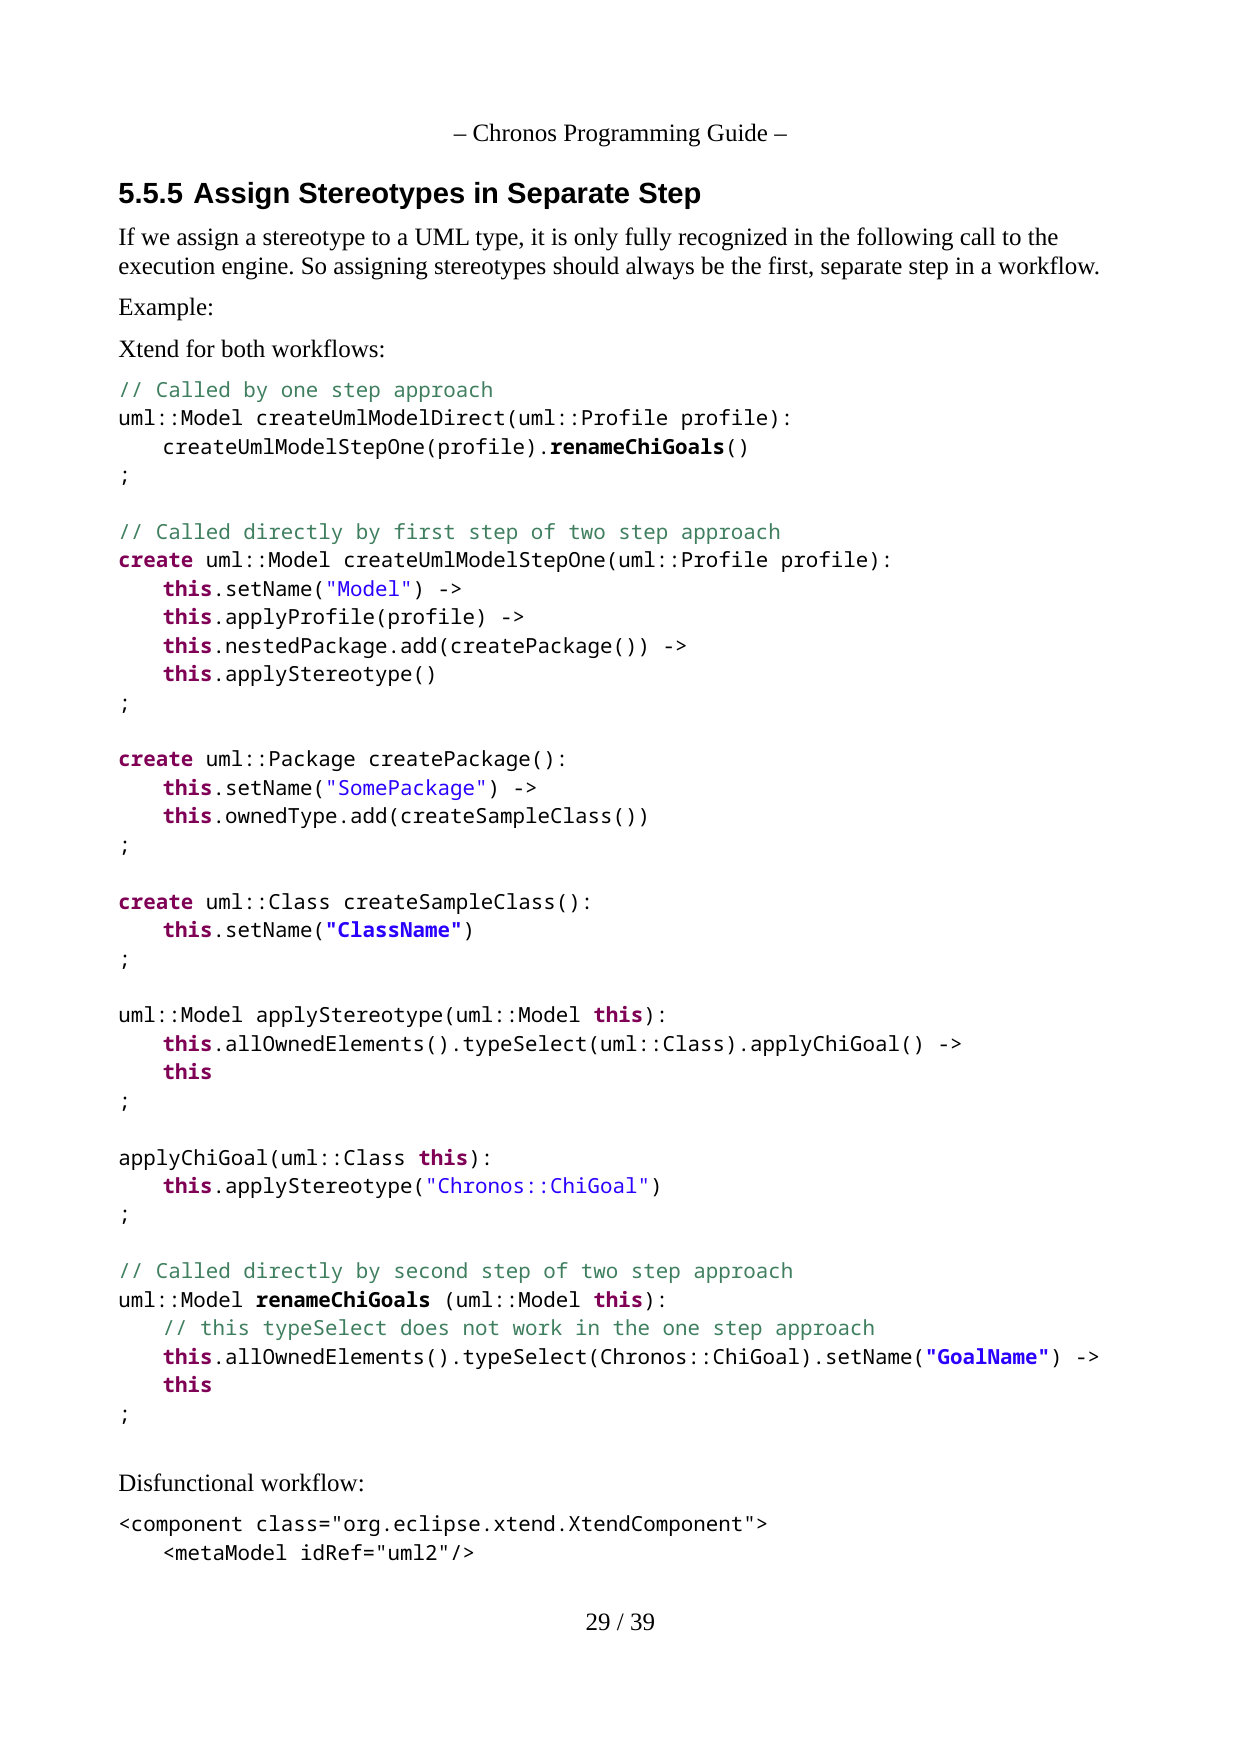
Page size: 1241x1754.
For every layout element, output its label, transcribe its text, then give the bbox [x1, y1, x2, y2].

subtitle Assign Stereotypes in Separate Step [118, 176, 1122, 210]
text create uml::Package createPackage(): [118, 744, 1122, 773]
text this [118, 1057, 1122, 1086]
text ; [118, 1086, 1122, 1114]
text ; [118, 944, 1122, 972]
text this.allOwnedElements().typeSelect(uml::Class).applyChiGoal() -> [118, 1029, 1122, 1057]
text create uml::Model createUmlModelStepOne(uml::Profile profile): [118, 546, 1122, 574]
text create uml::Class createSampleClass(): [118, 887, 1122, 915]
text ; [118, 1399, 1122, 1427]
text // Called by one step approach [118, 375, 1122, 403]
text this.applyProfile(profile) -> [118, 602, 1122, 631]
text ; [118, 688, 1122, 716]
text <component class="org.eclipse.xtend.XtendComponent"> [118, 1509, 1122, 1538]
text this [118, 1370, 1122, 1399]
text ; [118, 1199, 1122, 1228]
text this.setName("ClassName") [118, 915, 1122, 944]
text uml::Model applyStereotype(uml::Model this): [118, 1001, 1122, 1029]
text uml::Model createUmlModelDirect(uml::Profile profile): [118, 403, 1122, 432]
text this.setName("Model") -> [118, 574, 1122, 602]
text applyChiGoal(uml::Class this): [118, 1143, 1122, 1171]
text this.ownedType.add(createSampleClass()) [118, 801, 1122, 830]
text Example: [118, 292, 1122, 321]
text Xtend for both workflows: [118, 334, 1122, 362]
text ; [118, 830, 1122, 858]
text uml::Model renameChiGoals (uml::Model this): [118, 1285, 1122, 1313]
text ; [118, 460, 1122, 489]
text <metaModel idRef="uml2"/> [118, 1538, 1122, 1566]
text Disfunctional workflow: [118, 1468, 1122, 1497]
text // Called directly by second step of two step approach [118, 1256, 1122, 1285]
text // this typeSelect does not work in the one step approach [118, 1313, 1122, 1342]
text // Called directly by first step of two step approach [118, 517, 1122, 546]
text this.setName("SomePackage") -> [118, 773, 1122, 801]
text this.applyStereotype() [118, 659, 1122, 688]
text this.nestedPackage.add(createPackage()) -> [118, 631, 1122, 659]
text If we assign a stereotype to a UML type, it is only fully recognized in the following call to the execution engine. So assigning stereotypes should always be the first, separate step in a workflow. [118, 222, 1122, 280]
text this.allOwnedElements().typeSelect(Chronos::ChiGoal).setName("GoalName") -> [118, 1342, 1122, 1370]
text this.applyStereotype("Chronos::ChiGoal") [118, 1171, 1122, 1199]
text createUmlModelStepOne(profile).renameChiGoals() [118, 432, 1122, 460]
